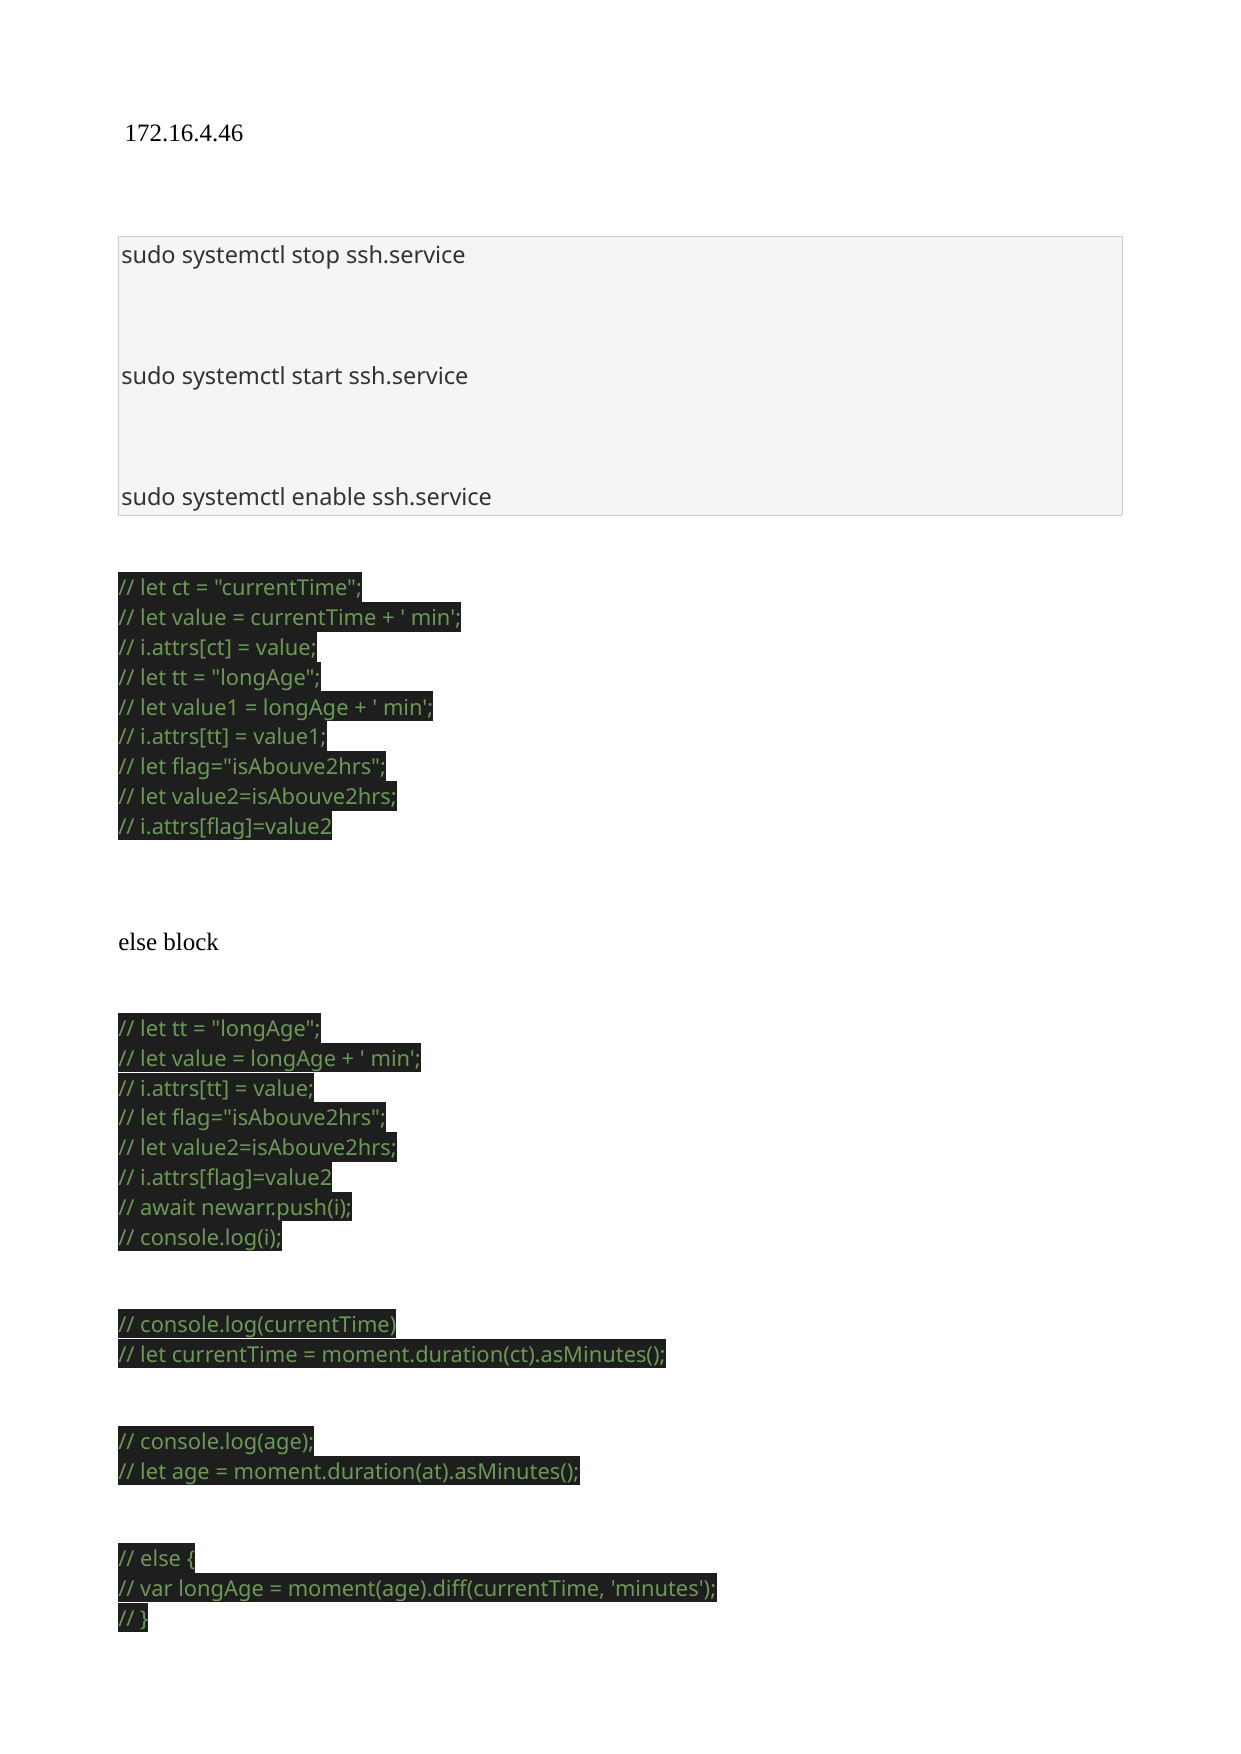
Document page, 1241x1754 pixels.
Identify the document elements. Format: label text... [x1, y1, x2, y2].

text 172.16.4.46 [118, 118, 1122, 147]
text // else { [118, 1543, 1122, 1573]
text // } [118, 1602, 1122, 1632]
text // var longAge = moment(age).diff(currentTime, 'minutes'); [118, 1573, 1122, 1602]
text // let tt = "longAge"; [118, 662, 1122, 691]
text // let currentTime = moment.duration(ct).asMinutes(); [118, 1338, 1122, 1368]
text // let flag="isAbouve2hrs"; [118, 751, 1122, 781]
text sudo systemctl start ssh.service [119, 356, 1122, 391]
text // i.attrs[flag]=value2 [118, 811, 1122, 840]
text // let flag="isAbouve2hrs"; [118, 1102, 1122, 1132]
text // let value = currentTime + ' min'; [118, 602, 1122, 632]
text // console.log(age); [118, 1426, 1122, 1456]
text // let value2=isAbouve2hrs; [118, 1132, 1122, 1162]
text // let ct = "currentTime"; [118, 572, 1122, 602]
text // let tt = "longAge"; [118, 1013, 1122, 1043]
text // i.attrs[tt] = value; [118, 1072, 1122, 1102]
text // await newarr.push(i); [118, 1192, 1122, 1221]
text // i.attrs[ct] = value; [118, 632, 1122, 662]
text // i.attrs[flag]=value2 [118, 1162, 1122, 1192]
text // console.log(currentTime) [118, 1309, 1122, 1338]
text sudo systemctl stop ssh.service [119, 237, 1122, 271]
text // let age = moment.duration(at).asMinutes(); [118, 1456, 1122, 1485]
text // console.log(i); [118, 1221, 1122, 1251]
text // let value1 = longAge + ' min'; [118, 691, 1122, 721]
text sudo systemctl enable ssh.service [119, 477, 1122, 515]
text // let value = longAge + ' min'; [118, 1043, 1122, 1072]
text // let value2=isAbouve2hrs; [118, 781, 1122, 811]
text // i.attrs[tt] = value1; [118, 721, 1122, 751]
text else block [118, 927, 1122, 955]
